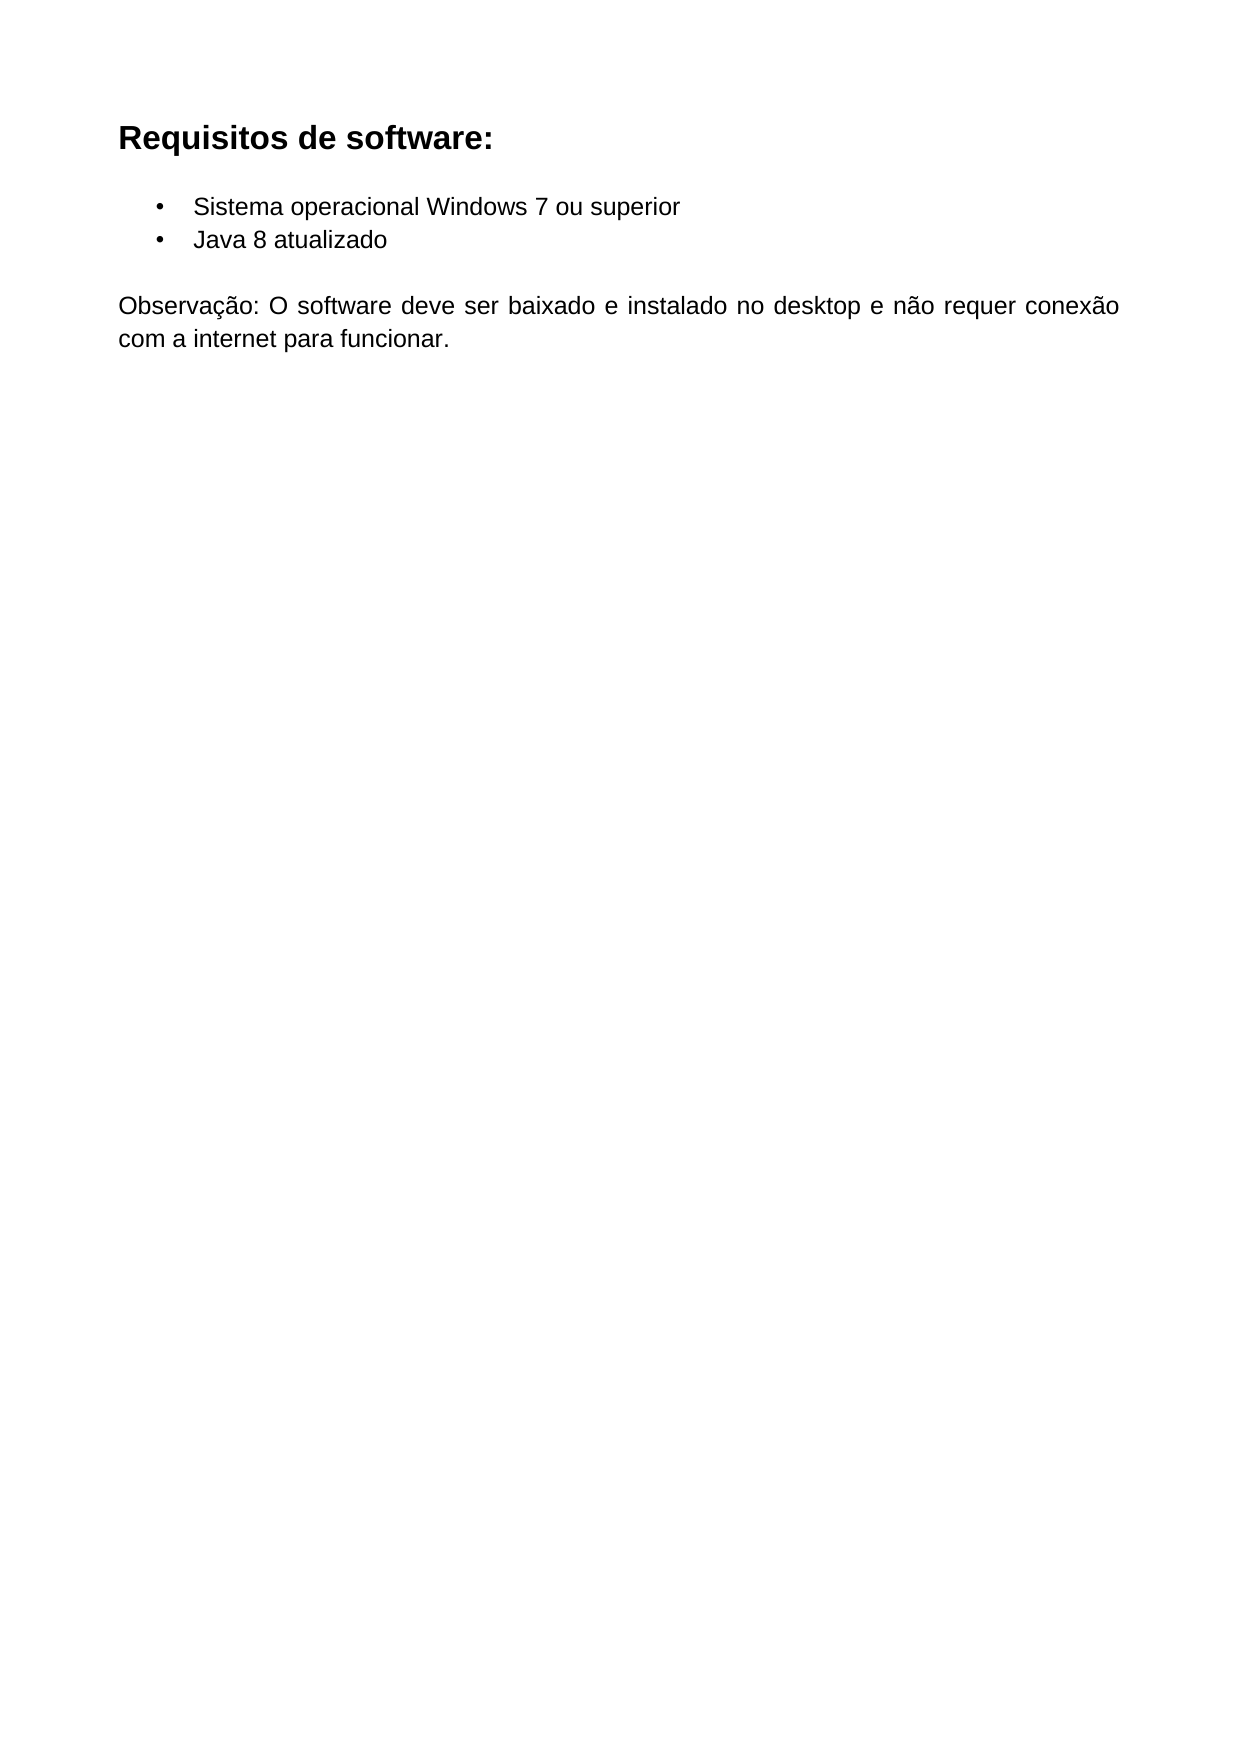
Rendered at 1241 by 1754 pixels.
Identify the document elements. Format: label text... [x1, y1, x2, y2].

text Observação: O software deve ser baixado e instalado no desktop e não requer conexão com a internet para funcionar. [118, 291, 1122, 353]
list Java 8 atualizado [156, 225, 1122, 254]
list Sistema operacional Windows 7 ou superior [156, 192, 1122, 221]
text Requisitos de software: [118, 118, 1122, 157]
